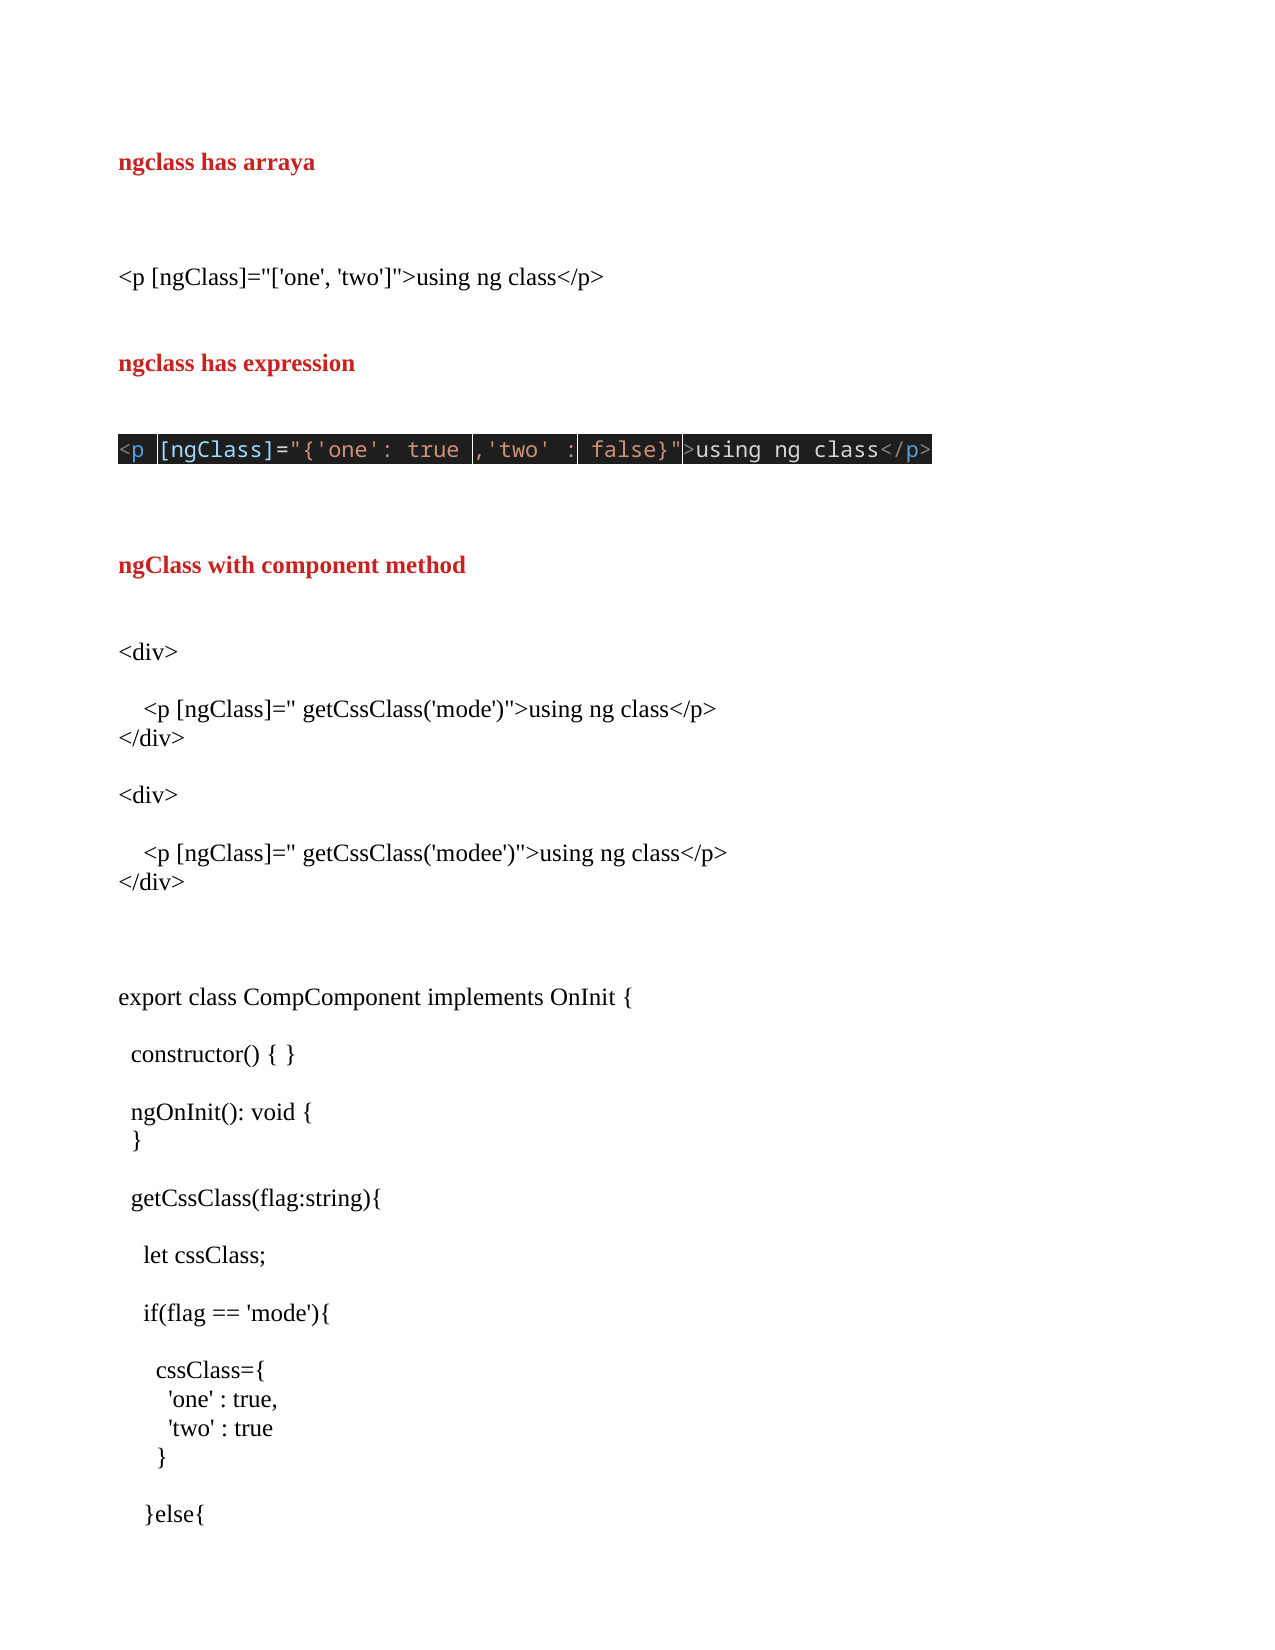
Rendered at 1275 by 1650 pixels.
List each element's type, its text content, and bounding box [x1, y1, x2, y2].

text ngclass has expression [118, 348, 1157, 377]
text export class CompComponent implements OnInit { [118, 982, 1157, 1010]
text }else{ [118, 1499, 1157, 1528]
text } [118, 1125, 1157, 1154]
text 'two' : true [118, 1413, 1157, 1442]
text <p [ngClass]=" getCssClass('mode')">using ng class</p> [118, 694, 1157, 723]
text <div> [118, 780, 1157, 809]
text <div> [118, 637, 1157, 665]
text </div> [118, 723, 1157, 752]
text } [118, 1442, 1157, 1470]
text cssClass={ [118, 1355, 1157, 1384]
text <p [ngClass]="{'one': true ,'two' : false}">using ng class</p> [118, 434, 1157, 464]
text </div> [118, 867, 1157, 895]
text ngOnInit(): void { [118, 1097, 1157, 1125]
text 'one' : true, [118, 1384, 1157, 1413]
text constructor() { } [118, 1039, 1157, 1068]
text ngClass with component method [118, 550, 1157, 579]
text getCssClass(flag:string){ [118, 1183, 1157, 1212]
text <p [ngClass]="['one', 'two']">using ng class</p> [118, 262, 1157, 291]
text if(flag == 'mode'){ [118, 1298, 1157, 1327]
text let cssClass; [118, 1240, 1157, 1269]
text ngclass has arraya [118, 147, 1157, 176]
text <p [ngClass]=" getCssClass('modee')">using ng class</p> [118, 838, 1157, 867]
